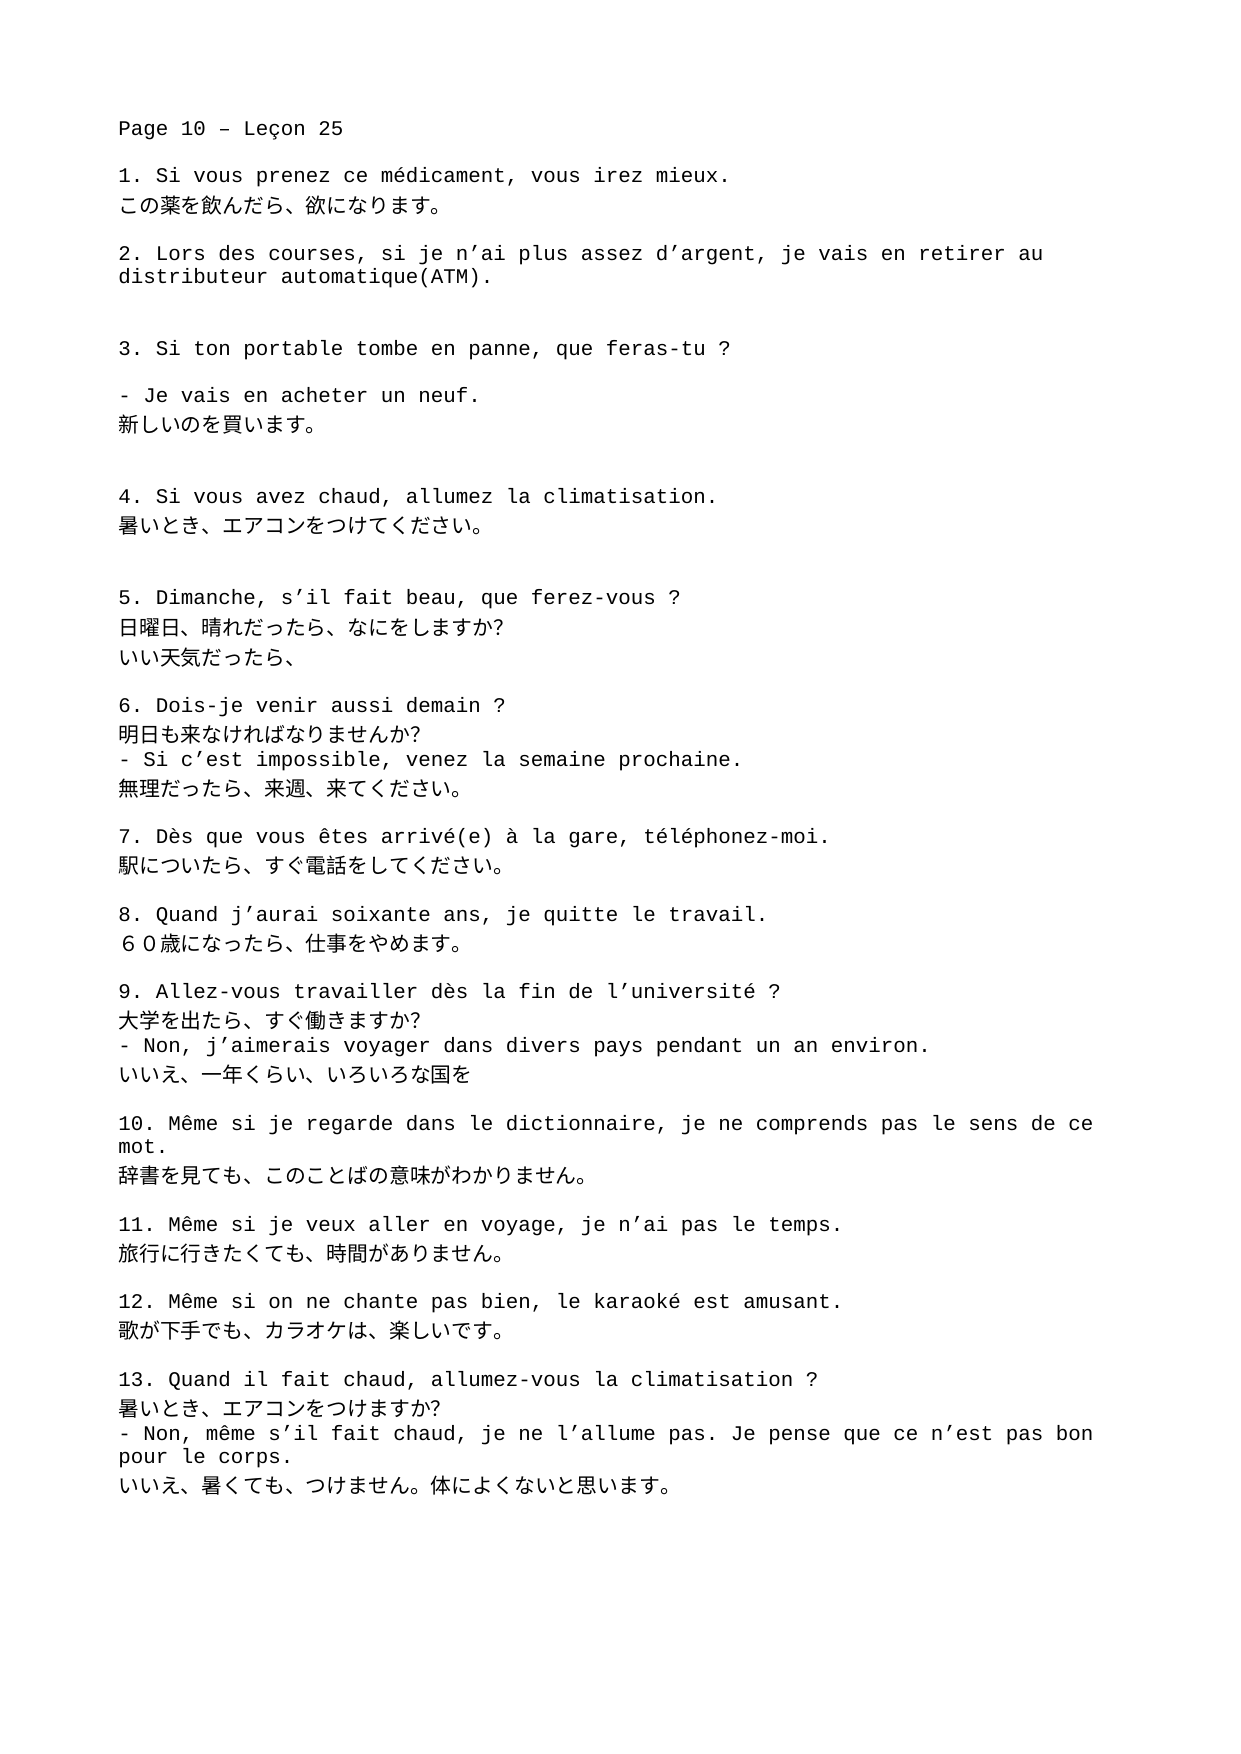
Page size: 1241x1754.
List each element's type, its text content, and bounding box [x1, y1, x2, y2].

text 明日も来なければなりませんか？ [118, 718, 1122, 749]
text Page 10 – Leçon 25 [118, 118, 1122, 142]
text 辞書を見ても、このことばの意味がわかりません。 [118, 1160, 1122, 1190]
text 日曜日、晴れだったら、なにをしますか？ [118, 611, 1122, 641]
text 6. Dois-je venir aussi demain ? [118, 695, 1122, 718]
text 7. Dès que vous êtes arrivé(e) à la gare, téléphonez-moi. [118, 826, 1122, 850]
text 大学を出たら、すぐ働きますか？ [118, 1005, 1122, 1035]
text 10. Même si je regarde dans le dictionnaire, je ne comprends pas le sens de ce mot. [118, 1112, 1122, 1160]
text - Non, j’aimerais voyager dans divers pays pendant un an environ. [118, 1035, 1122, 1059]
text この薬を飲んだら、欲になります。 [118, 189, 1122, 219]
text 11. Même si je veux aller en voyage, je n’ai pas le temps. [118, 1214, 1122, 1237]
text 8. Quand j’aurai soixante ans, je quitte le travail. [118, 904, 1122, 927]
text 13. Quand il fait chaud, allumez-vous la climatisation ? [118, 1369, 1122, 1392]
text 2. Lors des courses, si je n’ai plus assez d’argent, je vais en retirer au distributeur automatique(ATM). [118, 243, 1122, 290]
text いいえ、一年くらい、いろいろな国を [118, 1059, 1122, 1089]
text 暑いとき、エアコンをつけてください。 [118, 509, 1122, 540]
text 新しいのを買います。 [118, 408, 1122, 439]
text 12. Même si on ne chante pas bien, le karaoké est amusant. [118, 1291, 1122, 1315]
text 暑いとき、エアコンをつけますか？ [118, 1392, 1122, 1422]
text 1. Si vous prenez ce médicament, vous irez mieux. [118, 165, 1122, 189]
text 4. Si vous avez chaud, allumez la climatisation. [118, 486, 1122, 509]
text - Non, même s’il fait chaud, je ne l’allume pas. Je pense que ce n’est pas bon pour le corps. [118, 1422, 1122, 1470]
text 9. Allez-vous travailler dès la fin de l’université ? [118, 981, 1122, 1005]
text 歌が下手でも、カラオケは、楽しいです。 [118, 1315, 1122, 1345]
text 旅行に行きたくても、時間がありません。 [118, 1237, 1122, 1267]
text 3. Si ton portable tombe en panne, que feras-tu ? [118, 337, 1122, 361]
text 駅についたら、すぐ電話をしてください。 [118, 850, 1122, 880]
text 無理だったら、来週、来てください。 [118, 772, 1122, 802]
text 5. Dimanche, s’il fait beau, que ferez-vous ? [118, 587, 1122, 611]
text ６０歳になったら、仕事をやめます。 [118, 927, 1122, 957]
text - Si c’est impossible, venez la semaine prochaine. [118, 749, 1122, 772]
text いいえ、暑くても、つけません。体によくないと思います。 [118, 1470, 1122, 1500]
text いい天気だったら、 [118, 641, 1122, 671]
text - Je vais en acheter un neuf. [118, 385, 1122, 408]
